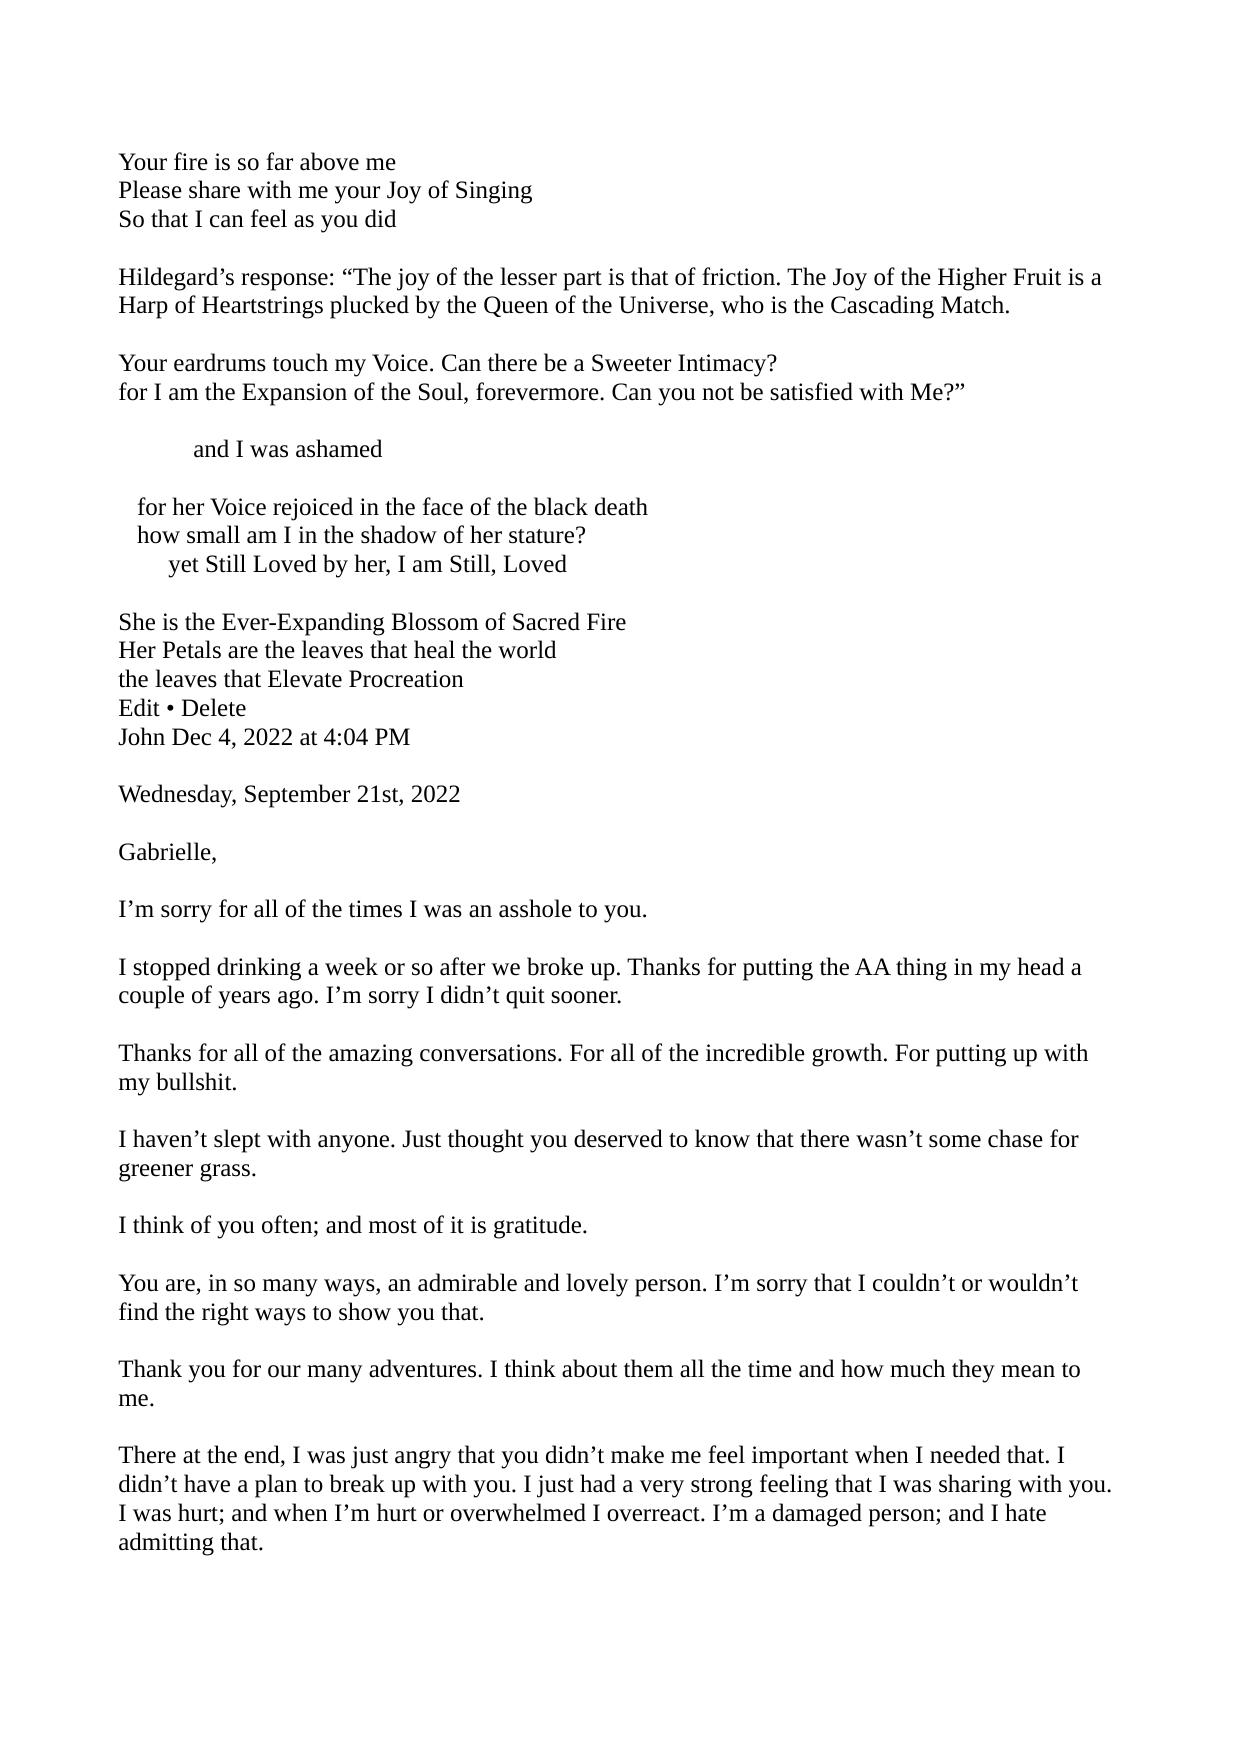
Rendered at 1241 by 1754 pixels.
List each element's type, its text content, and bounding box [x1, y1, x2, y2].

text You are, in so many ways, an admirable and lovely person. I’m sorry that I couldn’t or wouldn’t find the right ways to show you that. [118, 1268, 1122, 1326]
text I’m sorry for all of the times I was an asshole to you. [118, 894, 1122, 923]
text Gabrielle, [118, 837, 1122, 866]
text Thanks for all of the amazing conversations. For all of the incredible growth. For putting up with my bullshit. [118, 1038, 1122, 1096]
text for her Voice rejoiced in the face of the black death [118, 492, 1122, 521]
text for I am the Expansion of the Soul, forevermore. Can you not be satisfied with Me?” [118, 377, 1122, 406]
text how small am I in the shadow of her stature? [118, 521, 1122, 549]
text Your fire is so far above me [118, 147, 1122, 176]
text So that I can feel as you did [118, 204, 1122, 233]
text Hildegard’s response: “The joy of the lesser part is that of friction. The Joy of the Higher Fruit is a Harp of Heartstrings plucked by the Queen of the Universe, who is the Cascading Match. [118, 262, 1122, 319]
text I think of you often; and most of it is gratitude. [118, 1211, 1122, 1239]
text Her Petals are the leaves that heal the world [118, 636, 1122, 664]
text the leaves that Elevate Procreation [118, 664, 1122, 693]
text and I was ashamed [118, 434, 1122, 463]
text Edit • Delete [118, 693, 1122, 722]
text Wednesday, September 21st, 2022 [118, 779, 1122, 808]
text yet Still Loved by her, I am Still, Loved [118, 549, 1122, 578]
text She is the Ever-Expanding Blossom of Sacred Fire [118, 607, 1122, 636]
text I haven’t slept with anyone. Just thought you deserved to know that there wasn’t some chase for greener grass. [118, 1124, 1122, 1182]
text There at the end, I was just angry that you didn’t make me feel important when I needed that. I didn’t have a plan to break up with you. I just had a very strong feeling that I was sharing with you. I was hurt; and when I’m hurt or overwhelmed I overreact. I’m a damaged person; and I hate admitting that. [118, 1441, 1122, 1556]
text John Dec 4, 2022 at 4:04 PM [118, 722, 1122, 751]
text Your eardrums touch my Voice. Can there be a Sweeter Intimacy? [118, 348, 1122, 377]
text Please share with me your Joy of Singing [118, 176, 1122, 204]
text I stopped drinking a week or so after we broke up. Thanks for putting the AA thing in my head a couple of years ago. I’m sorry I didn’t quit sooner. [118, 952, 1122, 1009]
text Thank you for our many adventures. I think about them all the time and how much they mean to me. [118, 1354, 1122, 1412]
